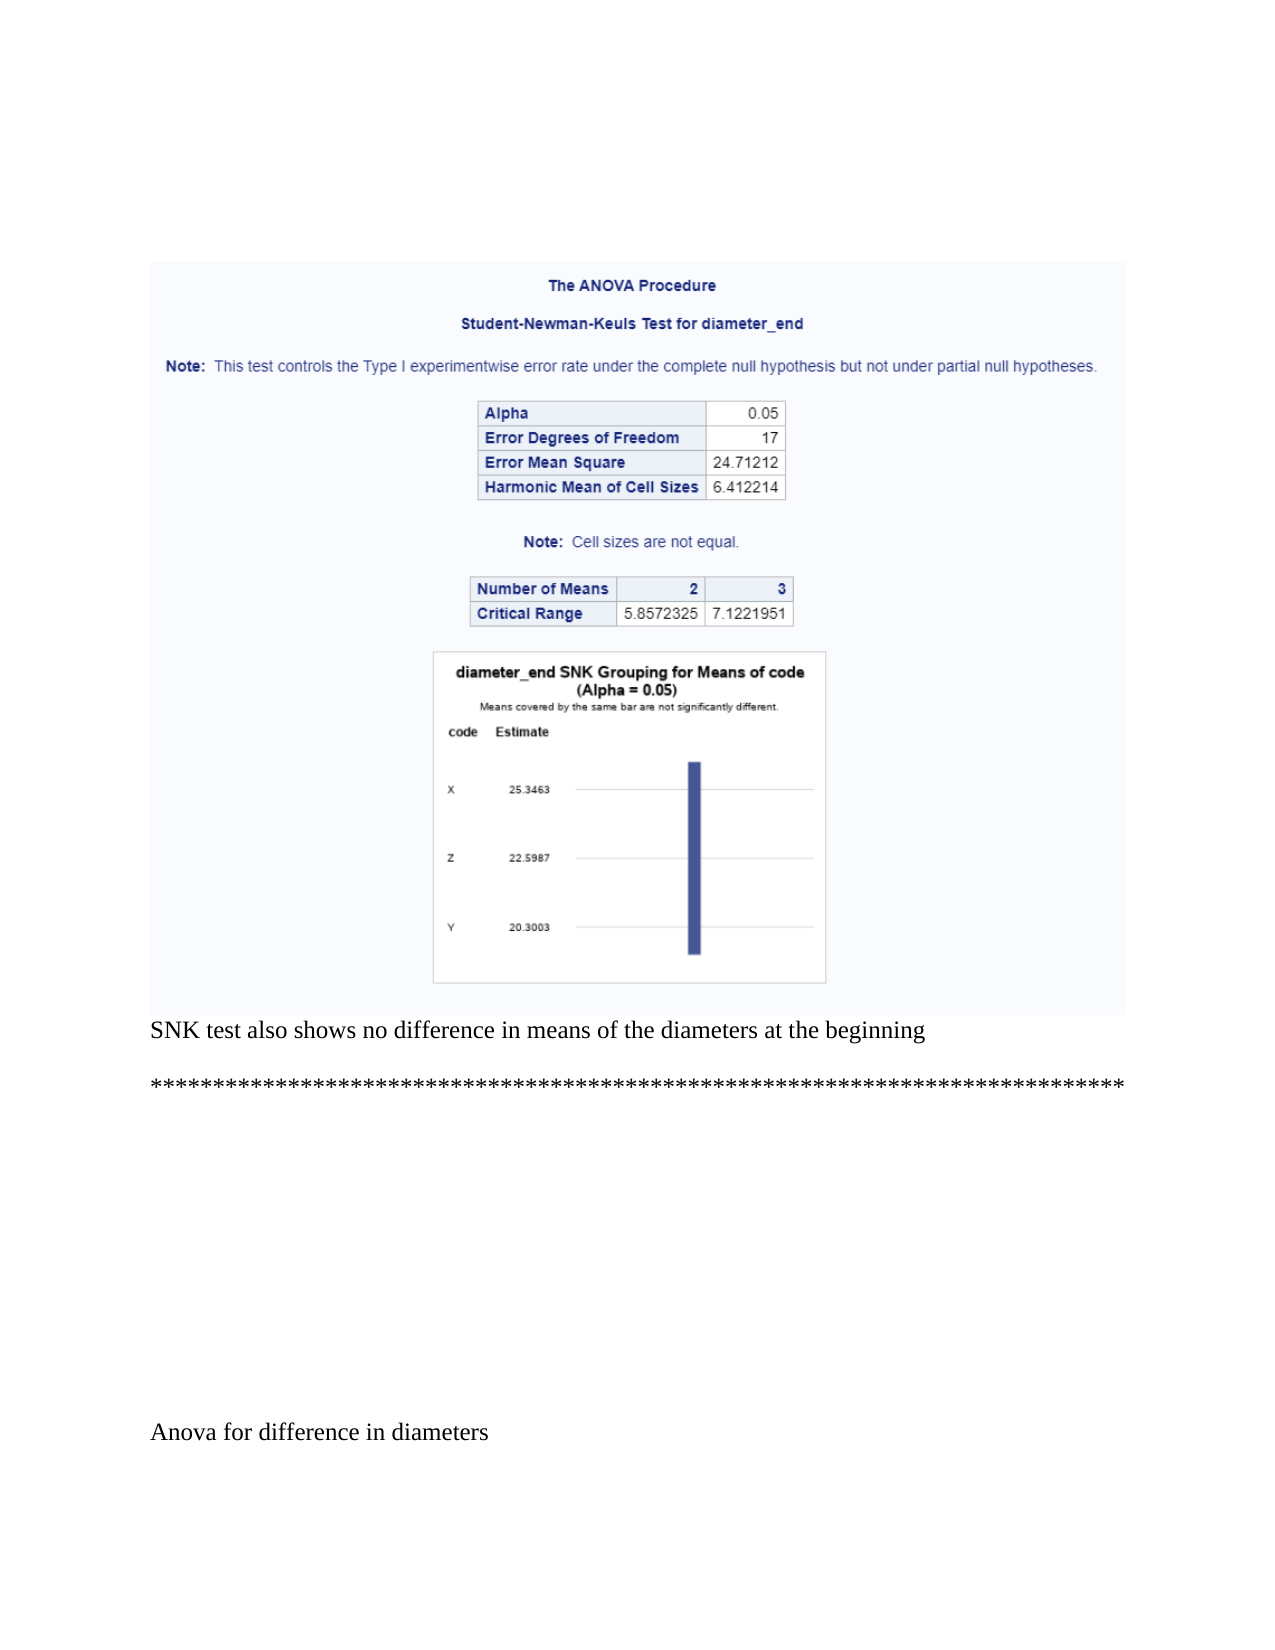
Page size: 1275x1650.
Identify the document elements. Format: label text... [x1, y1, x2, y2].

text ****************************************************************************** [150, 1072, 1125, 1101]
text Anova for difference in diameters [150, 1417, 1125, 1446]
picture [150, 262, 1125, 1015]
text SNK test also shows no difference in means of the diameters at the beginning [150, 1015, 1125, 1043]
